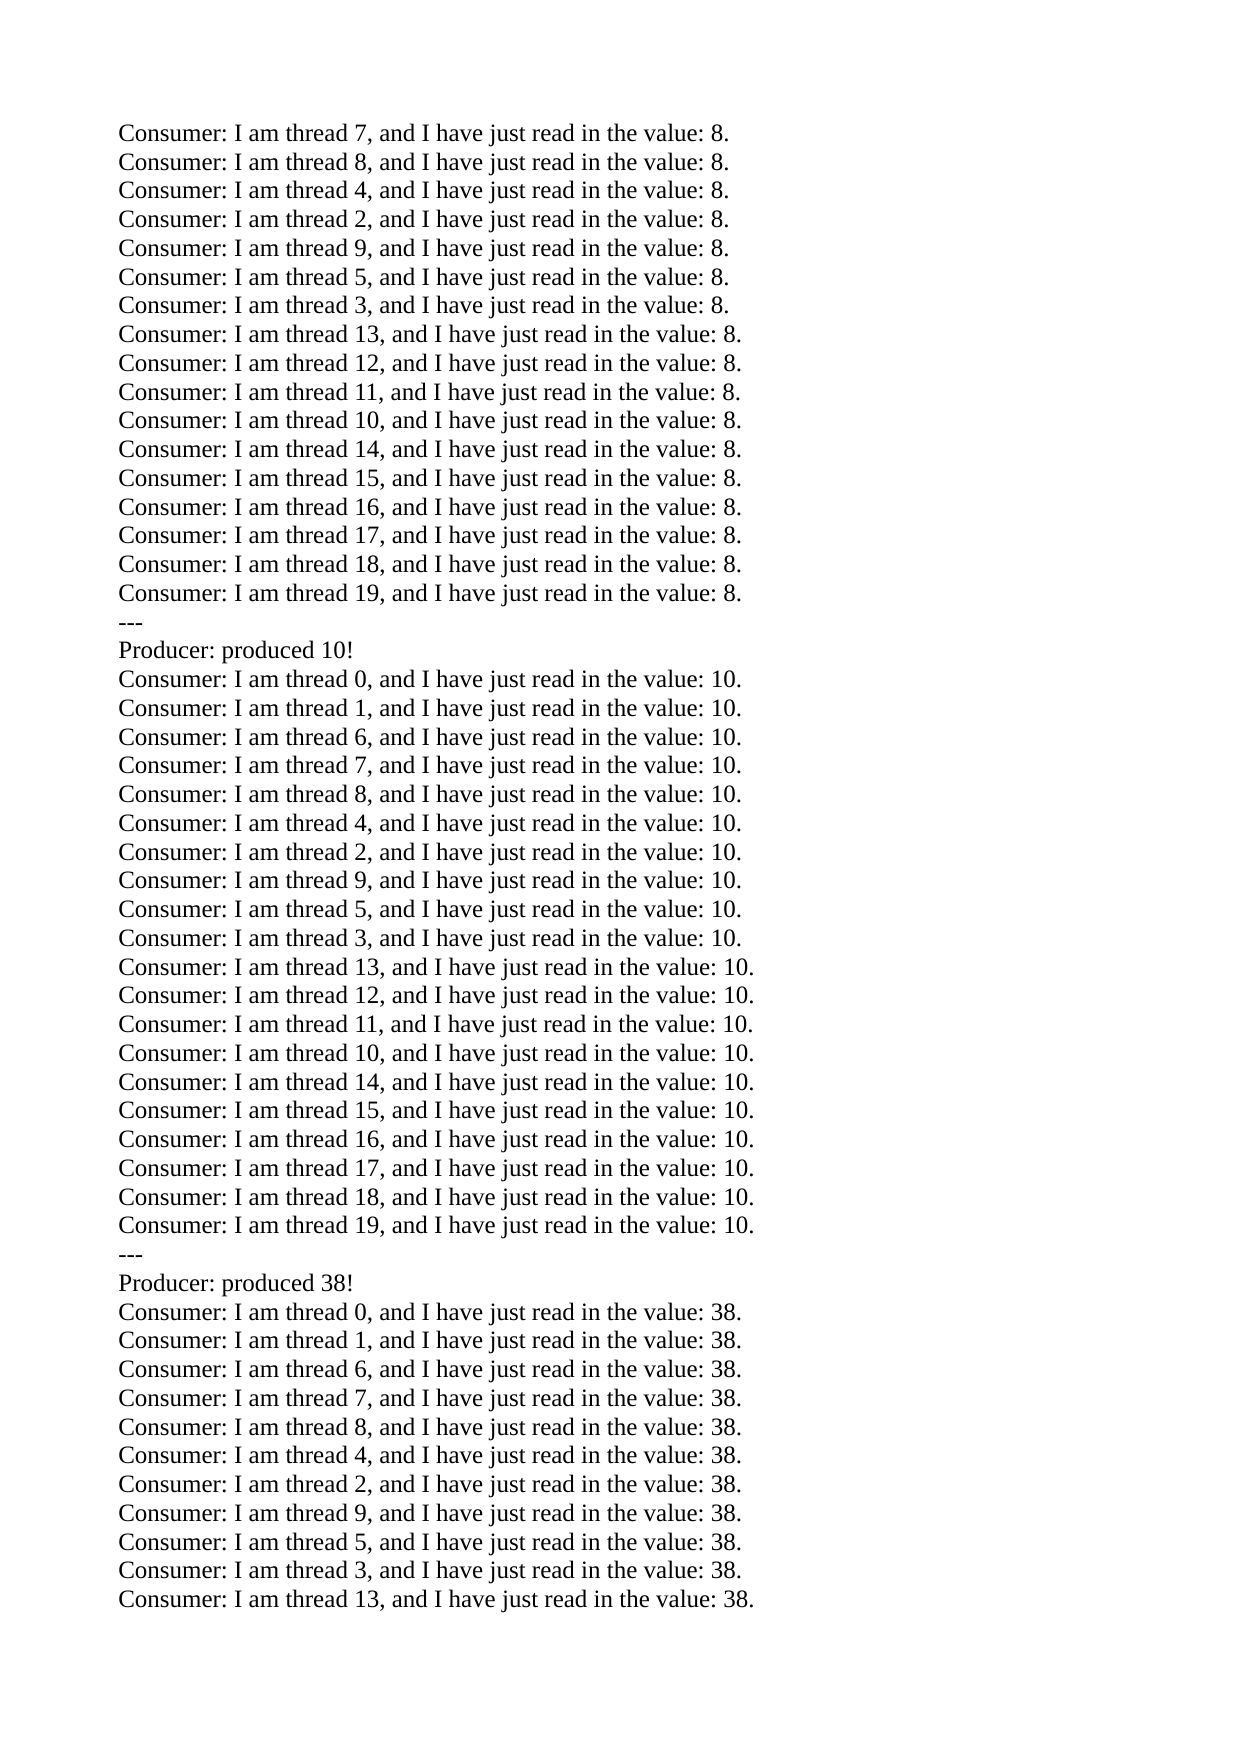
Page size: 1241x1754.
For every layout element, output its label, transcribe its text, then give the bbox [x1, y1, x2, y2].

text Consumer: I am thread 10, and I have just read in the value: 10. [118, 1038, 1122, 1067]
text Consumer: I am thread 8, and I have just read in the value: 8. [118, 147, 1122, 176]
text Consumer: I am thread 7, and I have just read in the value: 8. [118, 118, 1122, 147]
text Consumer: I am thread 7, and I have just read in the value: 38. [118, 1383, 1122, 1412]
text Consumer: I am thread 5, and I have just read in the value: 10. [118, 894, 1122, 923]
text Consumer: I am thread 13, and I have just read in the value: 10. [118, 952, 1122, 981]
text Consumer: I am thread 6, and I have just read in the value: 10. [118, 722, 1122, 751]
text Consumer: I am thread 5, and I have just read in the value: 8. [118, 262, 1122, 291]
text Consumer: I am thread 4, and I have just read in the value: 38. [118, 1441, 1122, 1469]
text Consumer: I am thread 11, and I have just read in the value: 10. [118, 1009, 1122, 1038]
text Consumer: I am thread 0, and I have just read in the value: 38. [118, 1297, 1122, 1326]
text Consumer: I am thread 5, and I have just read in the value: 38. [118, 1527, 1122, 1556]
text Consumer: I am thread 16, and I have just read in the value: 8. [118, 492, 1122, 521]
text Consumer: I am thread 9, and I have just read in the value: 38. [118, 1498, 1122, 1527]
text Consumer: I am thread 2, and I have just read in the value: 38. [118, 1469, 1122, 1498]
text Consumer: I am thread 2, and I have just read in the value: 8. [118, 204, 1122, 233]
text Consumer: I am thread 0, and I have just read in the value: 10. [118, 664, 1122, 693]
text Consumer: I am thread 17, and I have just read in the value: 10. [118, 1153, 1122, 1182]
text Consumer: I am thread 9, and I have just read in the value: 8. [118, 233, 1122, 262]
text Consumer: I am thread 18, and I have just read in the value: 8. [118, 549, 1122, 578]
text Consumer: I am thread 18, and I have just read in the value: 10. [118, 1182, 1122, 1211]
text Consumer: I am thread 8, and I have just read in the value: 10. [118, 779, 1122, 808]
text Consumer: I am thread 13, and I have just read in the value: 38. [118, 1584, 1122, 1613]
text Consumer: I am thread 15, and I have just read in the value: 8. [118, 463, 1122, 492]
text Consumer: I am thread 12, and I have just read in the value: 10. [118, 981, 1122, 1009]
text --- [118, 607, 1122, 636]
text Consumer: I am thread 4, and I have just read in the value: 8. [118, 176, 1122, 204]
text Consumer: I am thread 17, and I have just read in the value: 8. [118, 521, 1122, 549]
text Consumer: I am thread 13, and I have just read in the value: 8. [118, 319, 1122, 348]
text Consumer: I am thread 9, and I have just read in the value: 10. [118, 866, 1122, 894]
text Consumer: I am thread 15, and I have just read in the value: 10. [118, 1096, 1122, 1124]
text Consumer: I am thread 1, and I have just read in the value: 38. [118, 1326, 1122, 1354]
text Producer: produced 10! [118, 636, 1122, 664]
text Consumer: I am thread 4, and I have just read in the value: 10. [118, 808, 1122, 837]
text Consumer: I am thread 3, and I have just read in the value: 38. [118, 1556, 1122, 1584]
text Consumer: I am thread 1, and I have just read in the value: 10. [118, 693, 1122, 722]
text Consumer: I am thread 19, and I have just read in the value: 8. [118, 578, 1122, 607]
text Consumer: I am thread 3, and I have just read in the value: 10. [118, 923, 1122, 952]
text Producer: produced 38! [118, 1268, 1122, 1297]
text Consumer: I am thread 7, and I have just read in the value: 10. [118, 751, 1122, 779]
text Consumer: I am thread 6, and I have just read in the value: 38. [118, 1354, 1122, 1383]
text Consumer: I am thread 12, and I have just read in the value: 8. [118, 348, 1122, 377]
text Consumer: I am thread 8, and I have just read in the value: 38. [118, 1412, 1122, 1441]
text Consumer: I am thread 11, and I have just read in the value: 8. [118, 377, 1122, 406]
text Consumer: I am thread 19, and I have just read in the value: 10. [118, 1211, 1122, 1239]
text Consumer: I am thread 16, and I have just read in the value: 10. [118, 1124, 1122, 1153]
text Consumer: I am thread 14, and I have just read in the value: 10. [118, 1067, 1122, 1096]
text Consumer: I am thread 2, and I have just read in the value: 10. [118, 837, 1122, 866]
text Consumer: I am thread 3, and I have just read in the value: 8. [118, 291, 1122, 319]
text --- [118, 1239, 1122, 1268]
text Consumer: I am thread 14, and I have just read in the value: 8. [118, 434, 1122, 463]
text Consumer: I am thread 10, and I have just read in the value: 8. [118, 406, 1122, 434]
